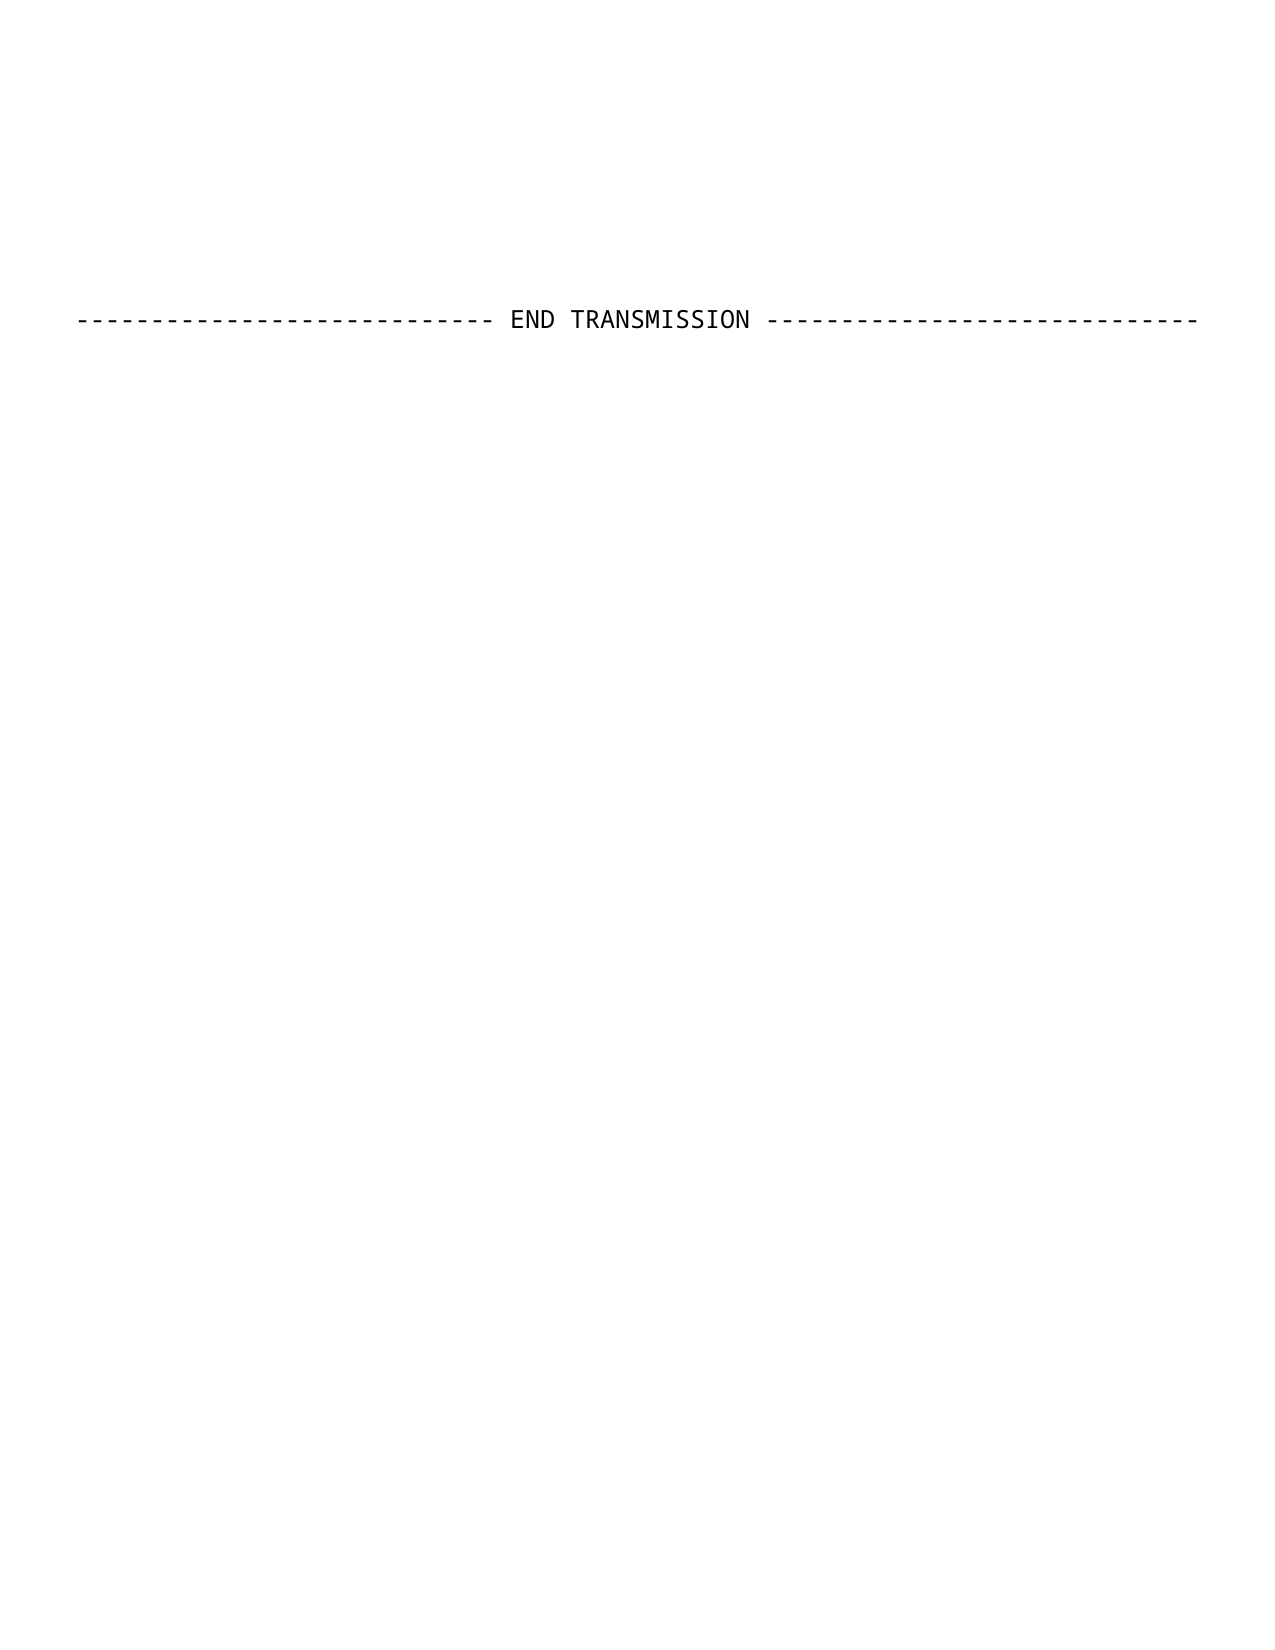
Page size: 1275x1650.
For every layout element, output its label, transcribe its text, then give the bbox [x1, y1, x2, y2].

text ---------------------------- END TRANSMISSION ----------------------------- [75, 302, 1200, 336]
